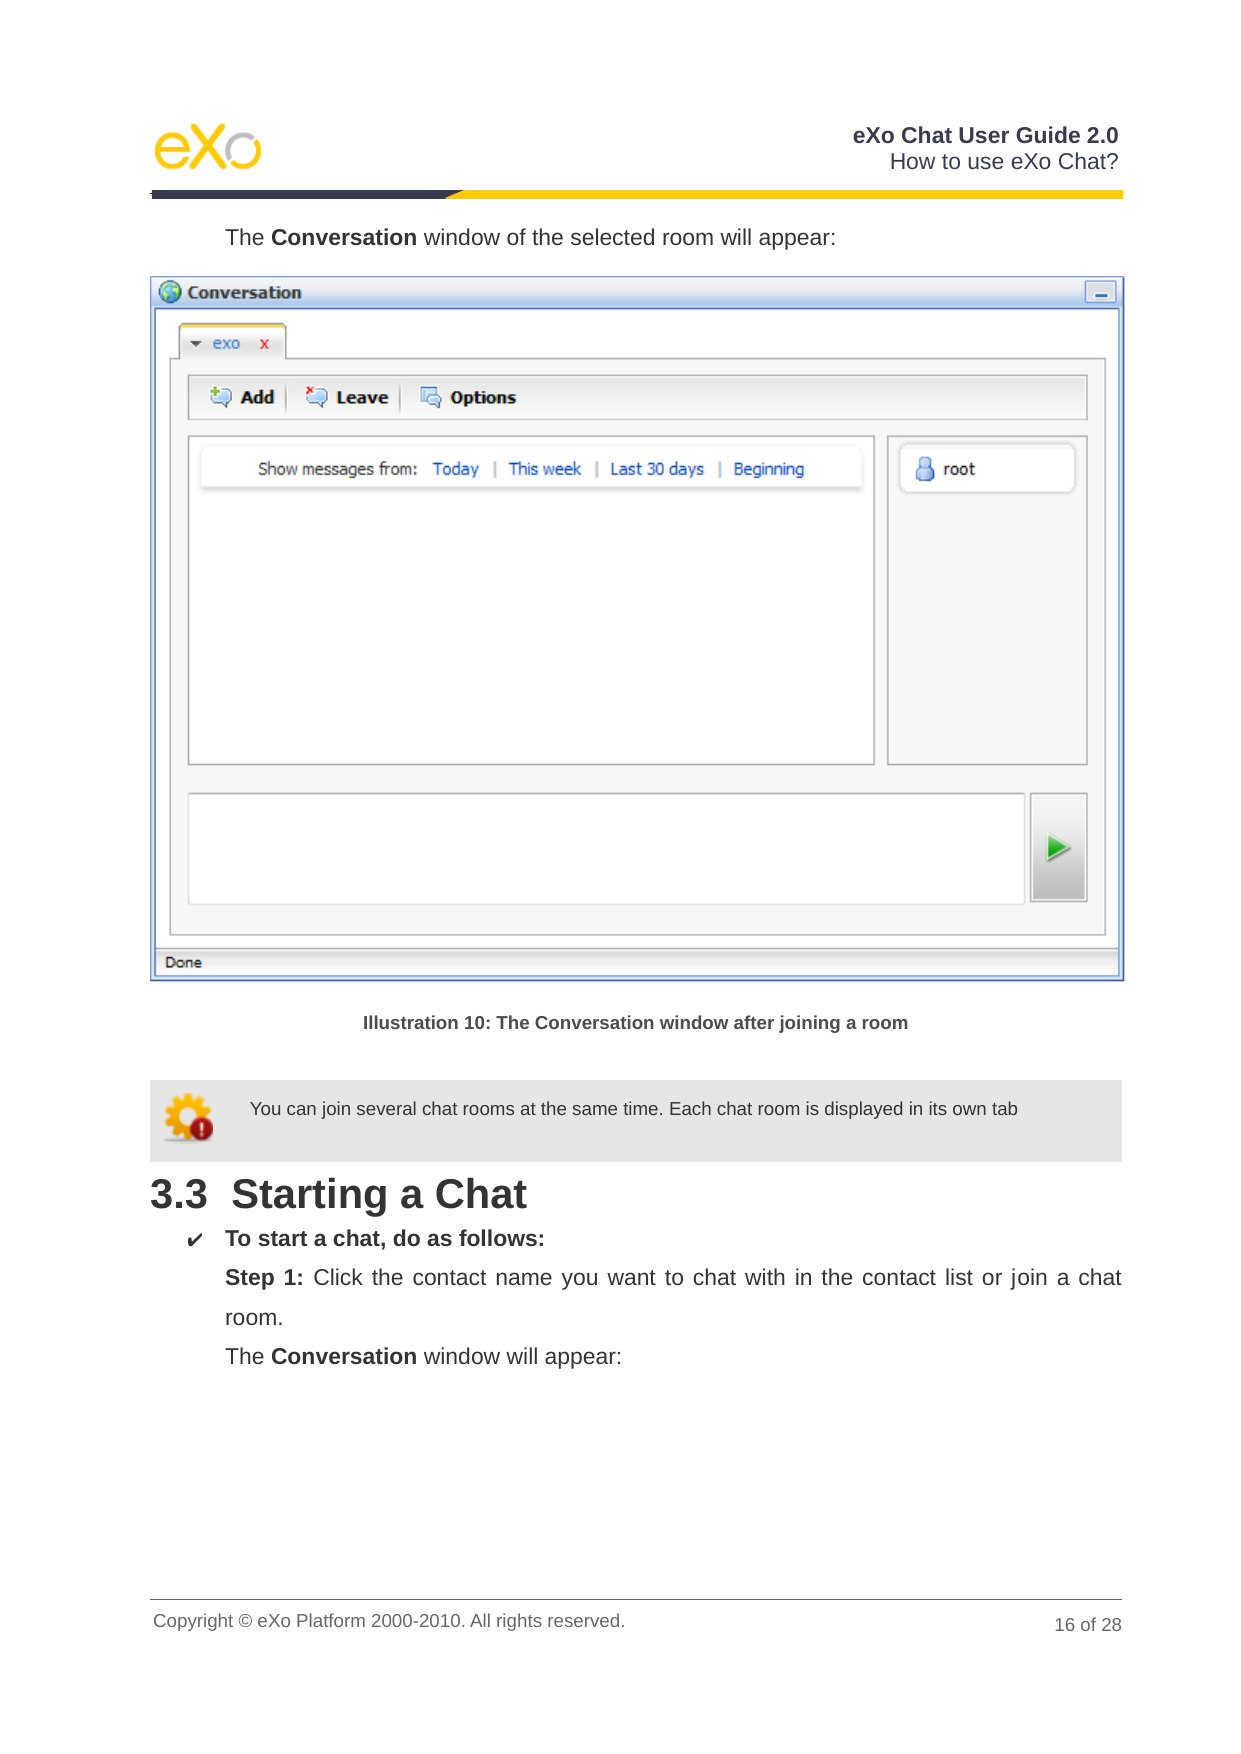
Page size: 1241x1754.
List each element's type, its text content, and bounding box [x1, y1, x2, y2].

list The Conversation window of the selected room will appear: [187, 223, 1122, 250]
table_header [213, 1094, 244, 1143]
picture [151, 190, 1124, 199]
subtitle Starting a Chat [150, 1169, 1122, 1217]
list Step 1: Click the contact name you want to chat with in the contact list or join a chat room. [187, 1264, 1122, 1330]
picture [155, 123, 262, 170]
table_header [150, 1144, 244, 1162]
text Illustration 10: The Conversation window after joining a room [136, 352, 1136, 1034]
list To start a chat, do as follows: [187, 1225, 1122, 1251]
table_header [150, 1080, 244, 1093]
list The Conversation window will appear: [187, 1343, 1122, 1370]
table_header [150, 1094, 163, 1143]
picture [163, 1093, 213, 1144]
table_header You can join several chat rooms at the same time. Each chat room is displayed in its own tab [244, 1080, 1122, 1162]
picture [150, 276, 1126, 983]
